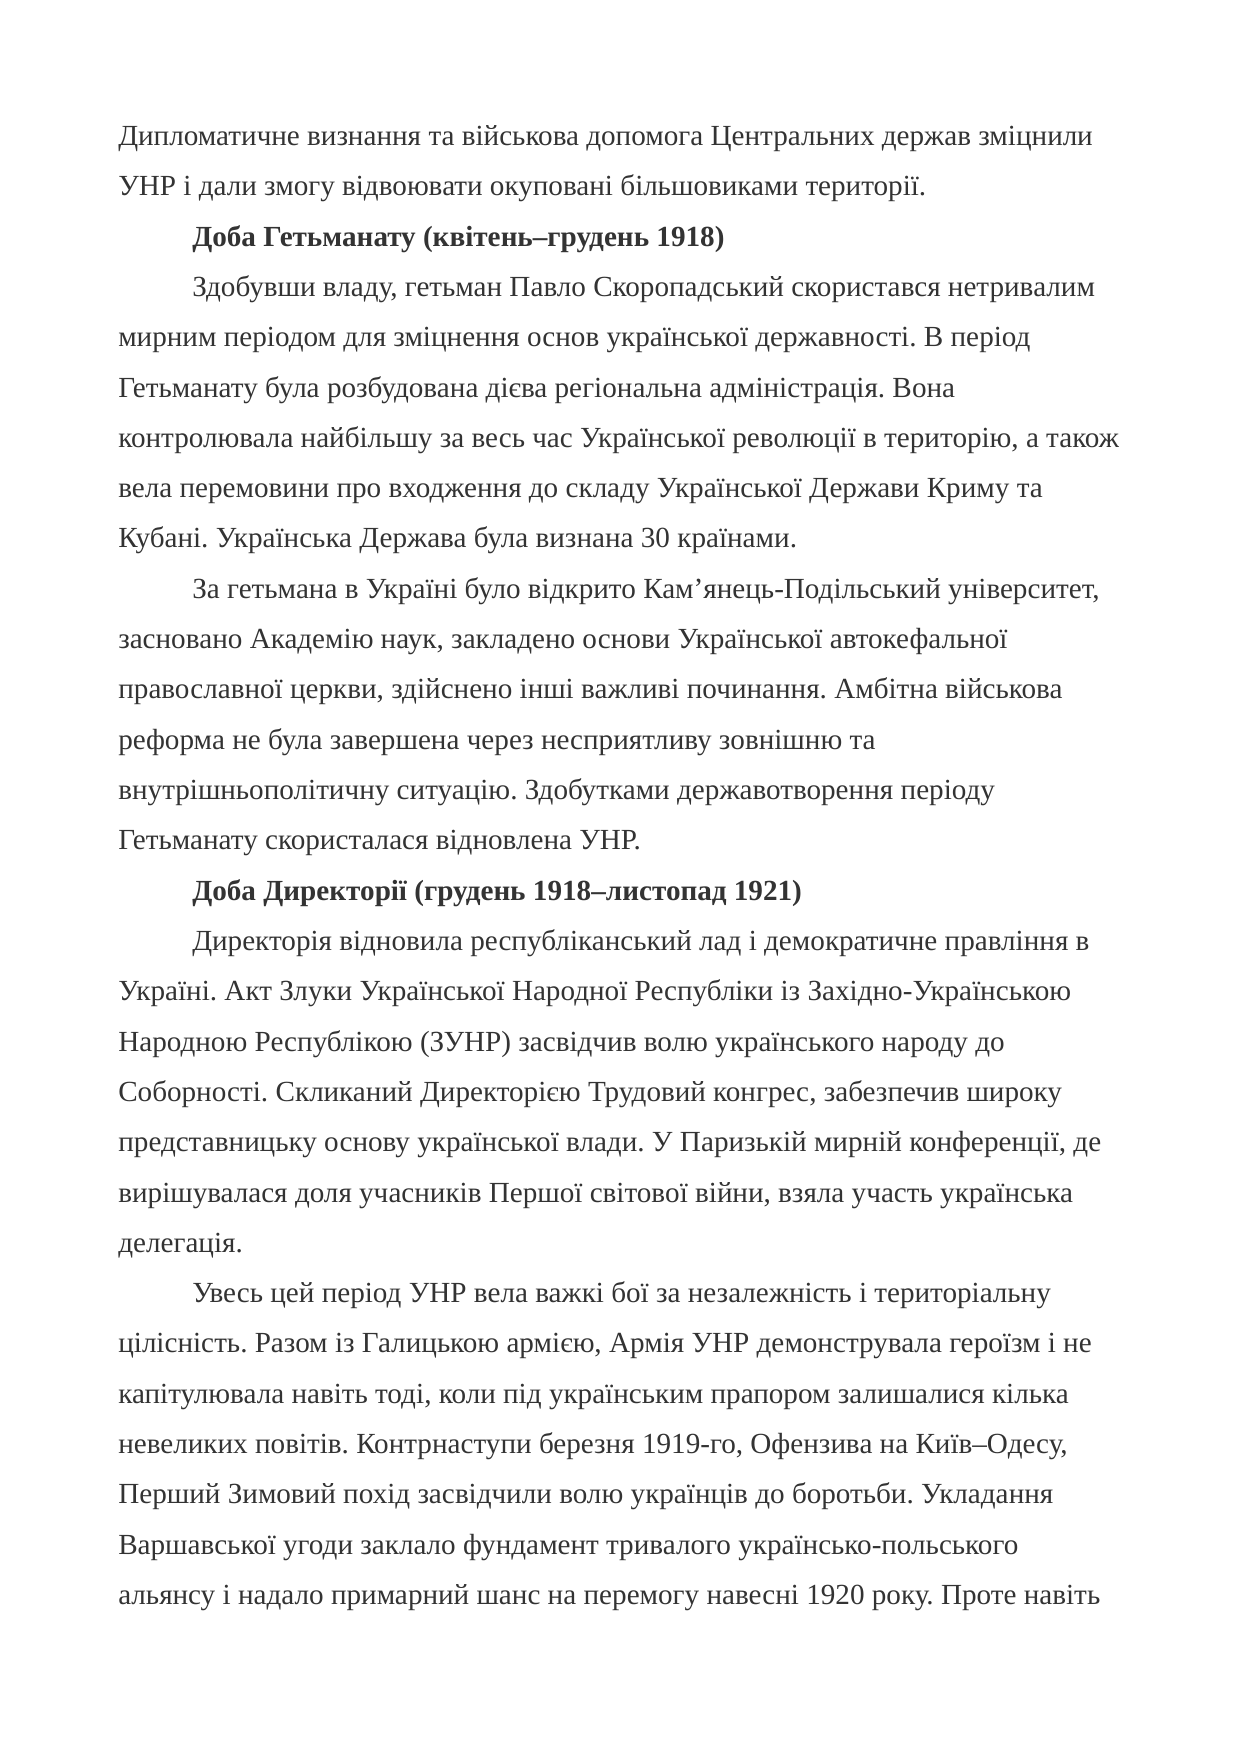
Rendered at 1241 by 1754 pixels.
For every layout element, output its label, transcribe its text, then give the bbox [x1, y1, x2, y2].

text Дипломатичне визнання та військова допомога Центральних держав зміцнили УНР і дали змогу відвоювати окуповані більшовиками території. [118, 118, 1122, 202]
text Доба Директорії (грудень 1918–листопад 1921) [118, 873, 1122, 906]
text Здобувши владу, гетьман Павло Скоропадський скористався нетривалим мирним періодом для зміцнення основ української державності. В період Гетьманату була розбудована дієва регіональна адміністрація. Вона контролювала найбільшу за весь час Української революції в територію, а також вела перемовини про входження до складу Української Держави Криму та Кубані. Українська Держава була визнана 30 країнами. [118, 269, 1122, 554]
text Доба Гетьманату (квітень–грудень 1918) [118, 219, 1122, 252]
text Увесь цей період УНР вела важкі бої за незалежність і територіальну цілісність. Разом із Галицькою армією, Армія УНР демонструвала героїзм і не капітулювала навіть тоді, коли під українським прапором залишалися кілька невеликих повітів. Контрнаступи березня 1919-го, Офензива на Київ–Одесу, Перший Зимовий похід засвідчили волю українців до боротьби. Укладання Варшавської угоди заклало фундамент тривалого українсько-польського альянсу і надало примарний шанс на перемогу навесні 1920 року. Проте навіть [118, 1275, 1122, 1611]
text Директорія відновила республіканський лад і демократичне правління в Україні. Акт Злуки Української Народної Республіки із Західно-Українською Народною Республікою (ЗУНР) засвідчив волю українського народу до Соборності. Скликаний Директорією Трудовий конгрес, забезпечив широку представницьку основу української влади. У Паризькій мирній конференції, де вирішувалася доля учасників Першої світової війни, взяла участь українська делегація. [118, 923, 1122, 1258]
text За гетьмана в Україні було відкрито Кам’янець-Подільський університет, засновано Академію наук, закладено основи Української автокефальної православної церкви, здійснено інші важливі починання. Амбітна військова реформа не була завершена через несприятливу зовнішню та внутрішньополітичну ситуацію. Здобутками державотворення періоду Гетьманату скористалася відновлена УНР. [118, 571, 1122, 856]
